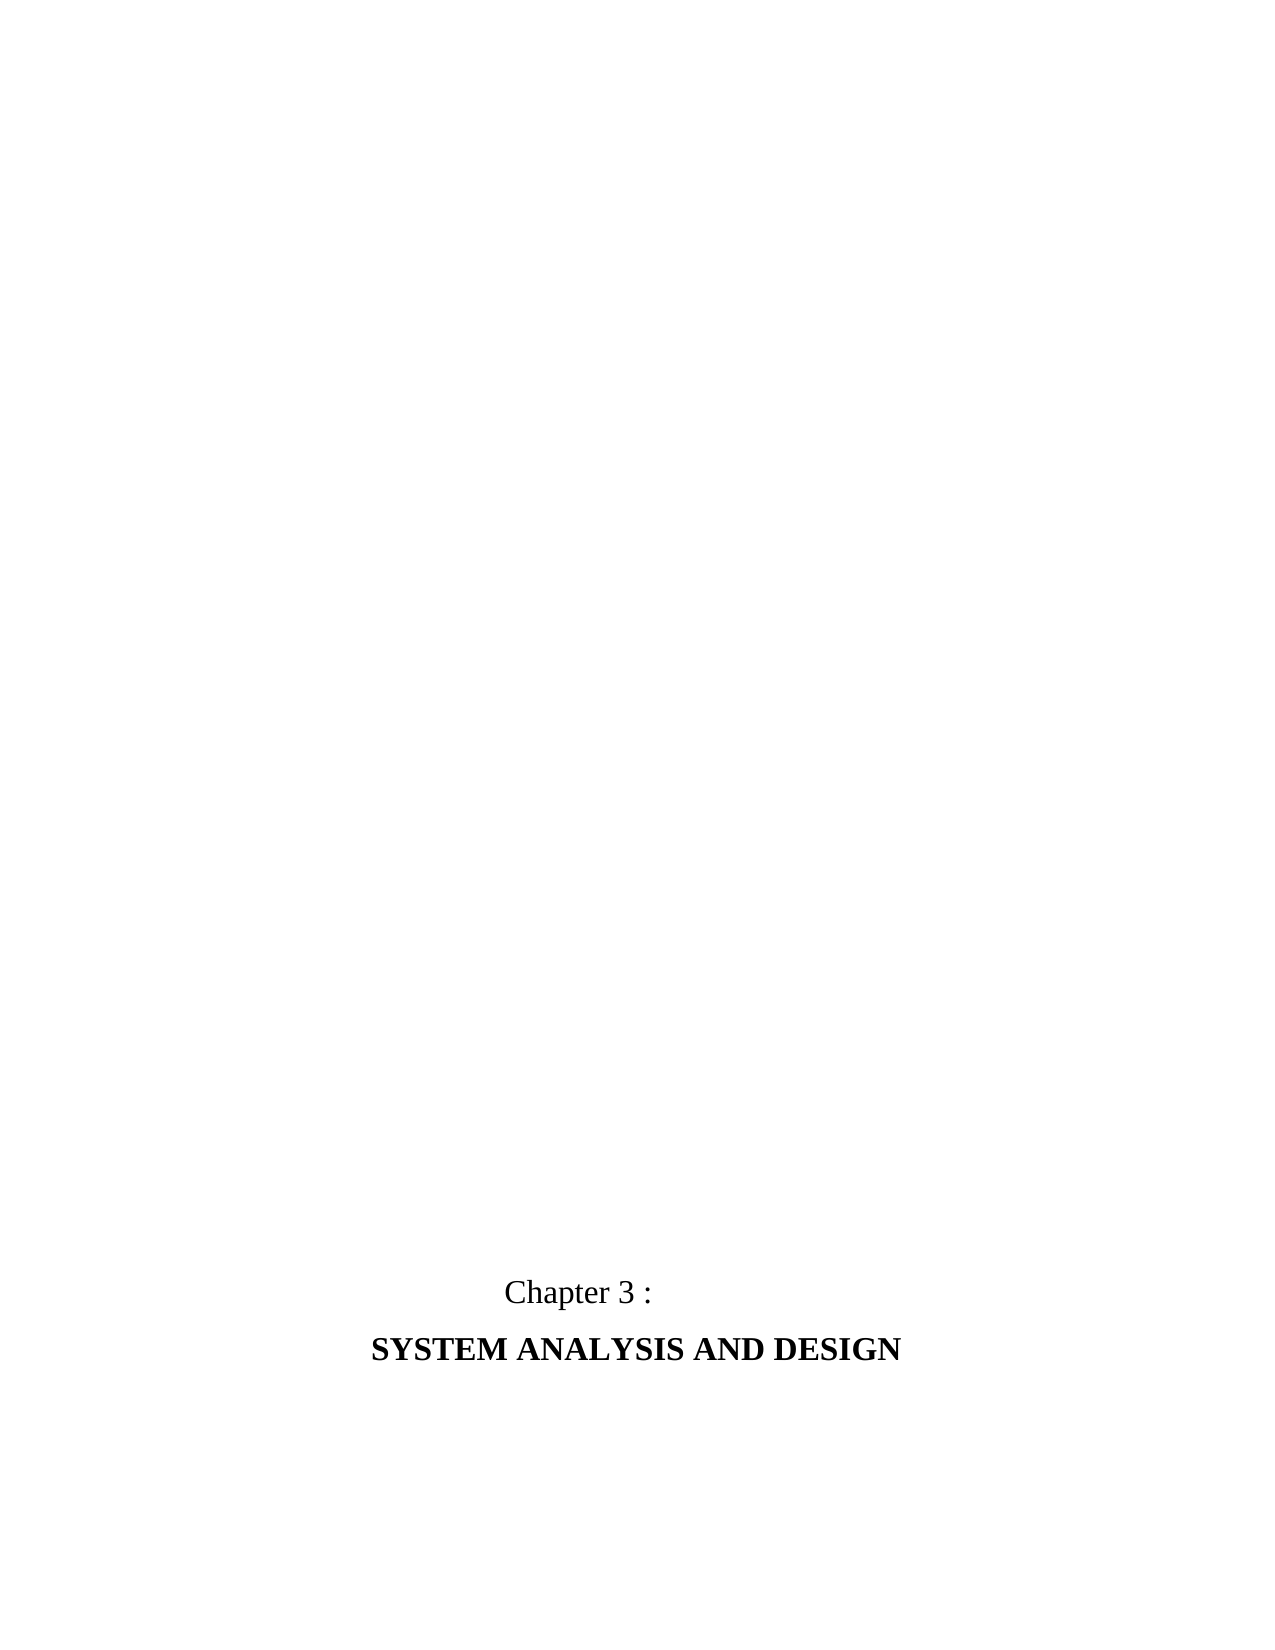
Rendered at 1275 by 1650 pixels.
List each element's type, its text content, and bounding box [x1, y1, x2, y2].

text Chapter 3 : [187, 1272, 1087, 1310]
text SYSTEM ANALYSIS AND DESIGN [187, 1329, 1087, 1368]
